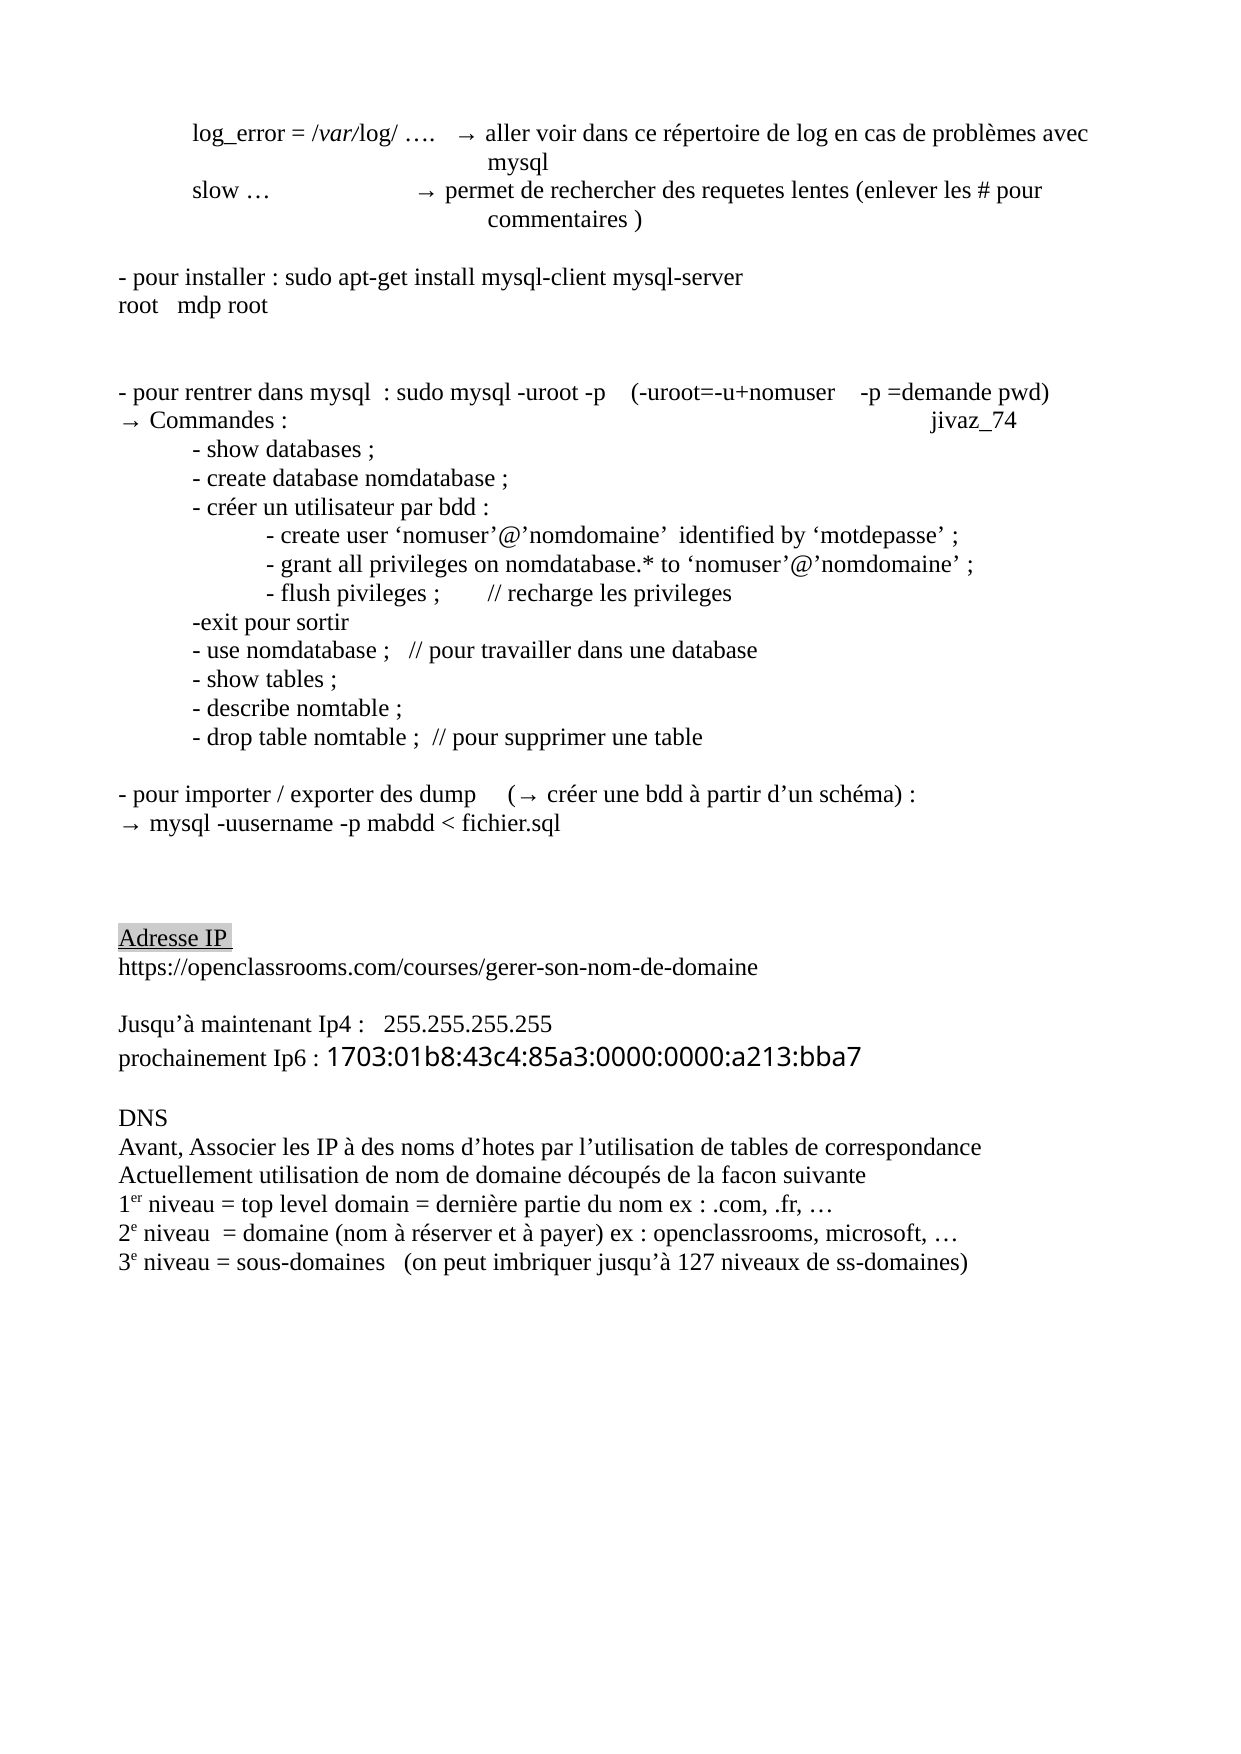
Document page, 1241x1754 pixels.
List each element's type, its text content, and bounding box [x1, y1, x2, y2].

text - créer un utilisateur par bdd : [118, 492, 1122, 521]
text → Commandes : jivaz_74 [118, 406, 1122, 434]
text Actuellement utilisation de nom de domaine découpés de la facon suivante [118, 1161, 1122, 1189]
text -exit pour sortir [118, 607, 1122, 636]
text - show tables ; [118, 664, 1122, 693]
text - pour rentrer dans mysql : sudo mysql -uroot -p (-uroot=-u+nomuser -p =demande pwd) [118, 377, 1122, 406]
text slow … → permet de rechercher des requetes lentes (enlever les # pour commentaires ) [118, 176, 1122, 233]
text prochainement Ip6 : 1703:01b8:43c4:85a3:0000:0000:a213:bba7 [118, 1038, 1122, 1074]
text log_error = /var/log/ …. → aller voir dans ce répertoire de log en cas de problèmes avec mysql [118, 118, 1122, 176]
text 3e niveau = sous-domaines (on peut imbriquer jusqu’à 127 niveaux de ss-domaines) [118, 1247, 1122, 1276]
text - describe nomtable ; [118, 693, 1122, 722]
text - grant all privileges on nomdatabase.* to ‘nomuser’@’nomdomaine’ ; [118, 549, 1122, 578]
text DNS [118, 1103, 1122, 1132]
text - flush pivileges ; // recharge les privileges [118, 578, 1122, 607]
text Adresse IP [118, 923, 1122, 952]
text → mysql -uusername -p mabdd < fichier.sql [118, 808, 1122, 837]
text 1er niveau = top level domain = dernière partie du nom ex : .com, .fr, … [118, 1189, 1122, 1218]
text Jusqu’à maintenant Ip4 : 255.255.255.255 [118, 1009, 1122, 1038]
text - drop table nomtable ; // pour supprimer une table [118, 722, 1122, 751]
text - show databases ; [118, 434, 1122, 463]
text - create user ‘nomuser’@’nomdomaine’ identified by ‘motdepasse’ ; [118, 521, 1122, 549]
text - pour installer : sudo apt-get install mysql-client mysql-server [118, 262, 1122, 291]
text - pour importer / exporter des dump (→ créer une bdd à partir d’un schéma) : [118, 779, 1122, 808]
text Avant, Associer les IP à des noms d’hotes par l’utilisation de tables de correspondance [118, 1132, 1122, 1161]
text root mdp root [118, 291, 1122, 319]
text - use nomdatabase ; // pour travailler dans une database [118, 636, 1122, 664]
text 2e niveau = domaine (nom à réserver et à payer) ex : openclassrooms, microsoft, … [118, 1218, 1122, 1247]
text https://openclassrooms.com/courses/gerer-son-nom-de-domaine [118, 952, 1122, 981]
text - create database nomdatabase ; [118, 463, 1122, 492]
